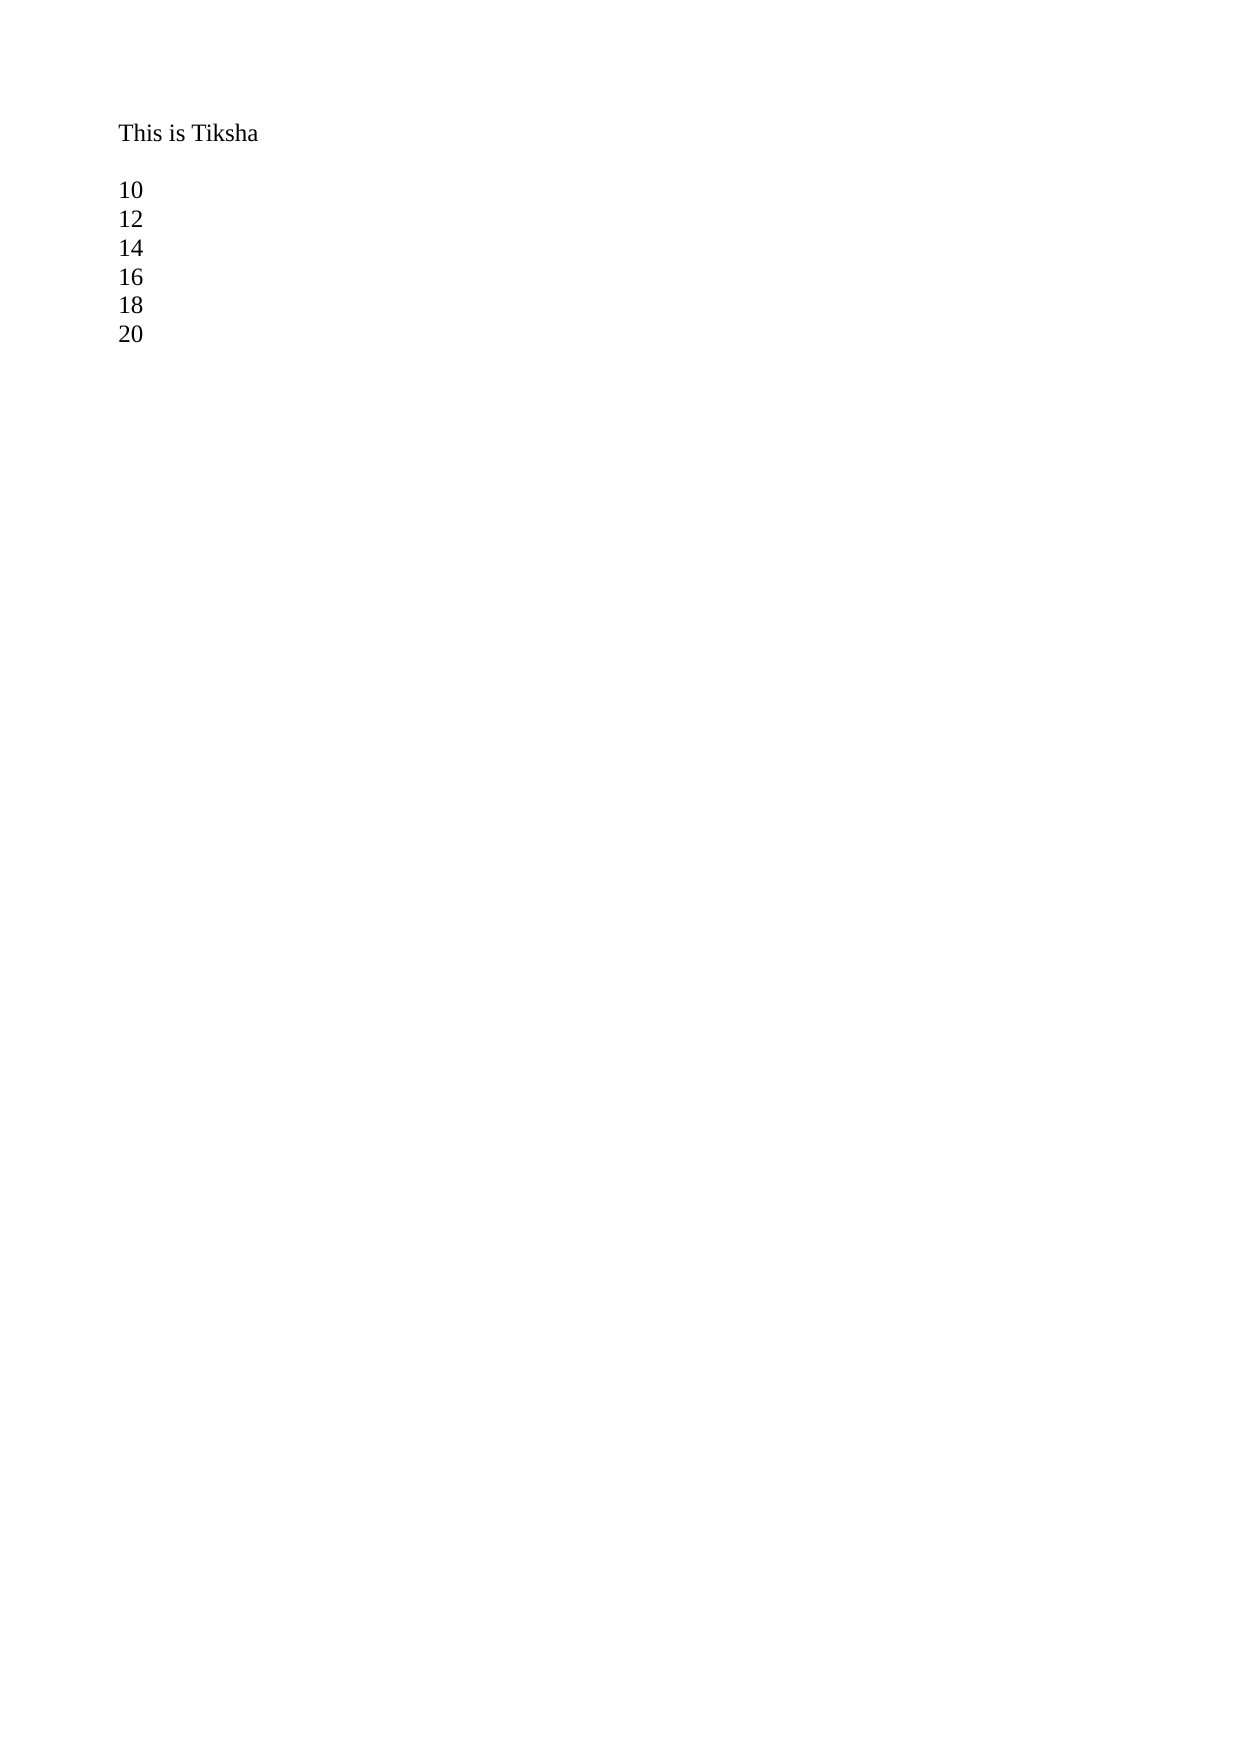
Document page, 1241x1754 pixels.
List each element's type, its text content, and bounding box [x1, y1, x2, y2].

text 10 [118, 176, 1122, 204]
text This is Tiksha [118, 118, 1122, 147]
text 20 [118, 319, 1122, 348]
text 14 [118, 233, 1122, 262]
text 16 [118, 262, 1122, 291]
text 12 [118, 204, 1122, 233]
text 18 [118, 291, 1122, 319]
